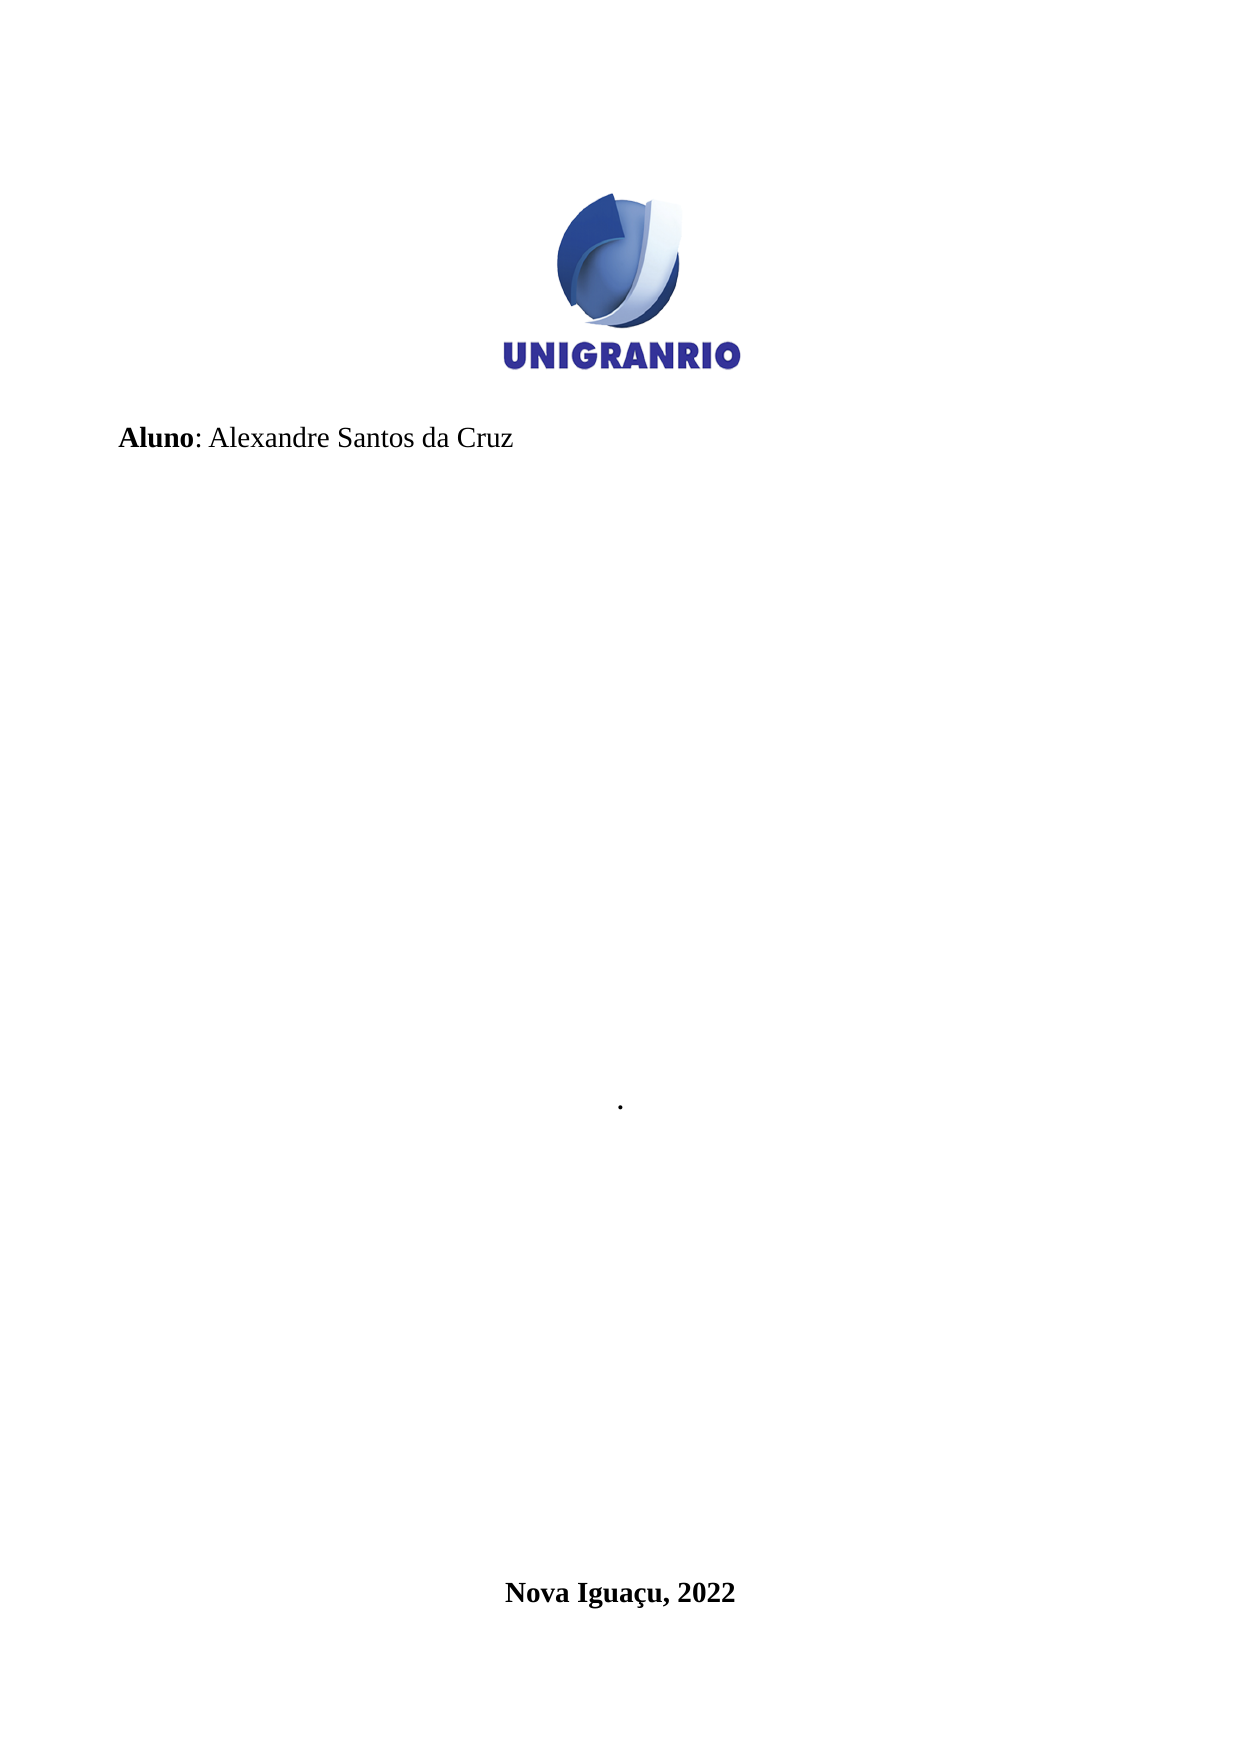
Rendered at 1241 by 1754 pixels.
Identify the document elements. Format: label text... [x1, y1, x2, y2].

text Nova Iguaçu, 2022 [118, 1575, 1122, 1608]
text . [118, 1086, 1122, 1115]
picture [383, 185, 857, 384]
text Aluno: Alexandre Santos da Cruz [118, 420, 1122, 453]
